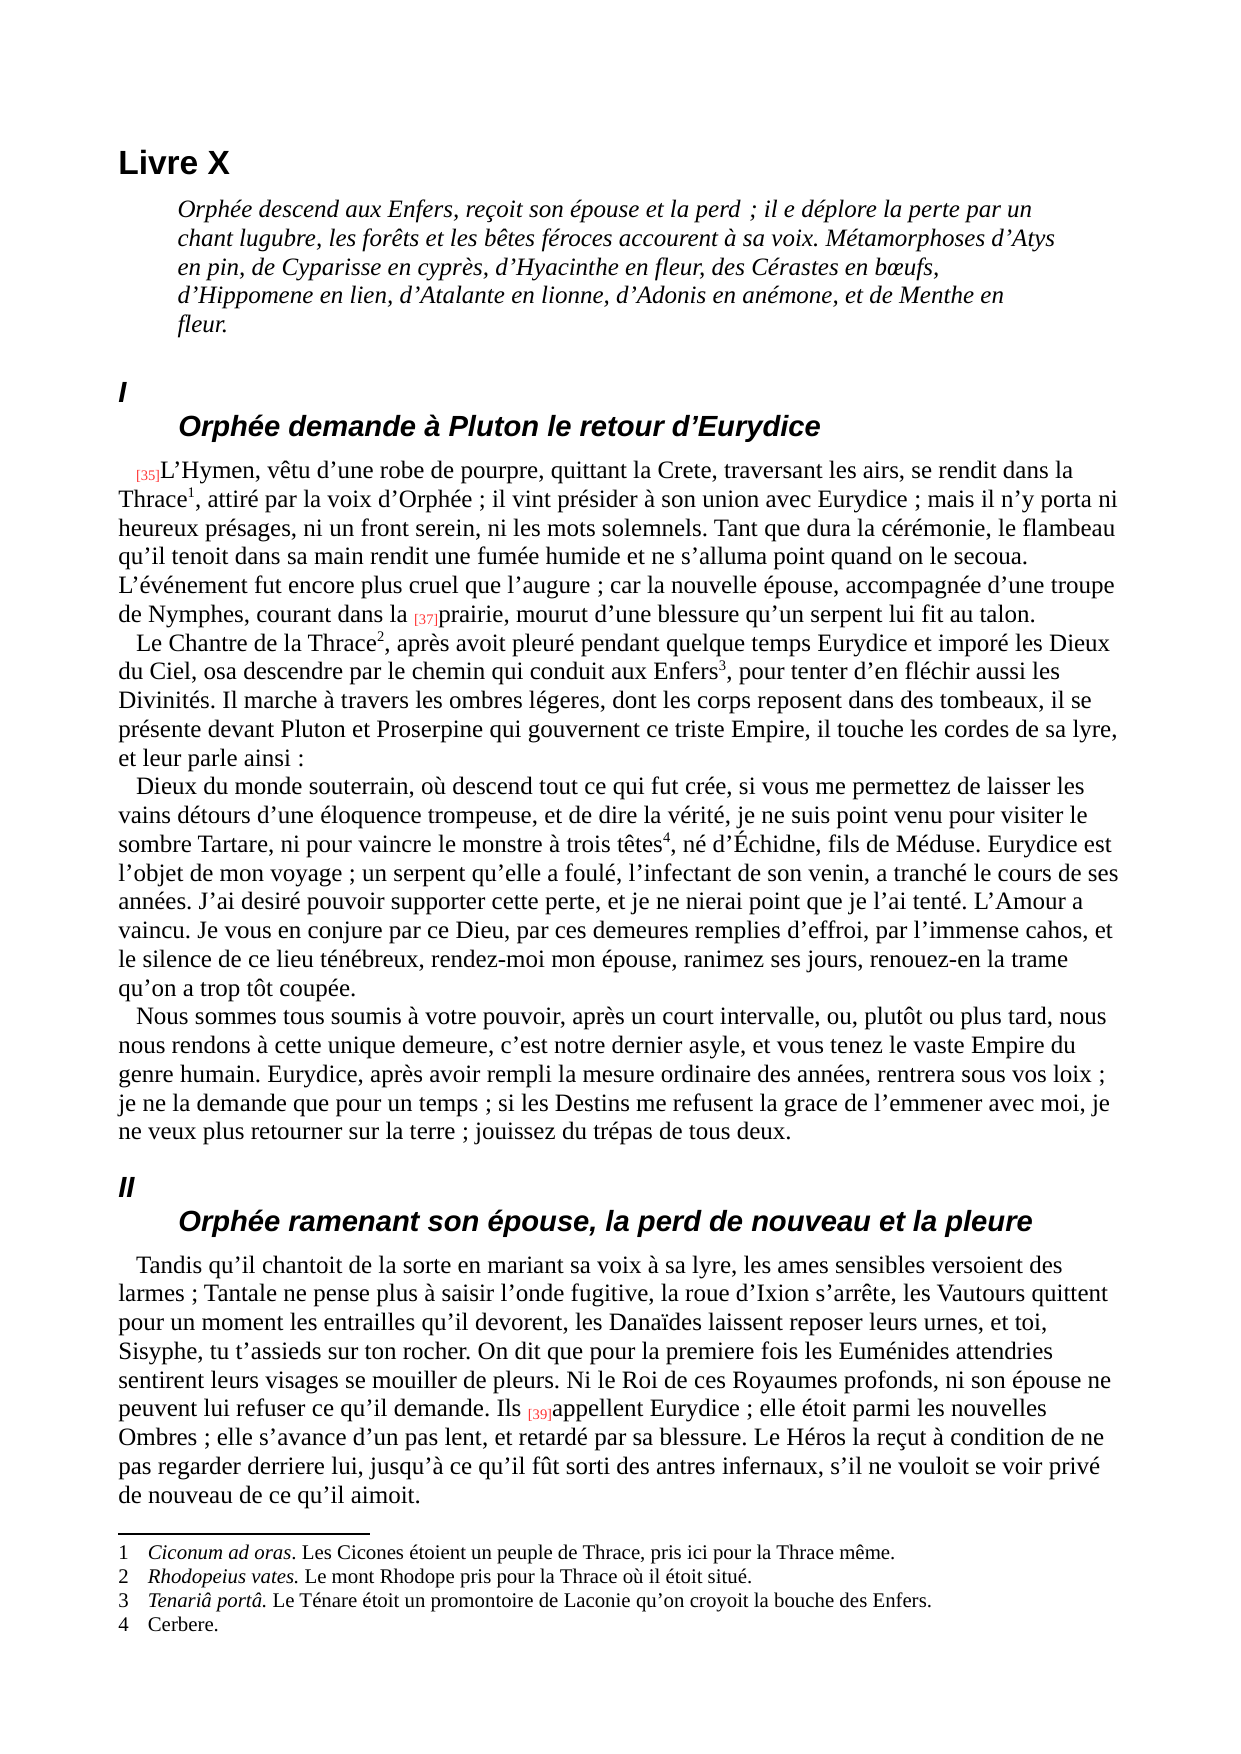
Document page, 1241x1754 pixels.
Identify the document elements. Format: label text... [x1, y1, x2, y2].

text Le Chantre de la Thrace, après avoit pleuré pendant quelque temps Eurydice et imporé les Dieux du Ciel, osa descendre par le chemin qui conduit aux Enfers, pour tenter d’en fléchir aussi les Divinités. Il marche à travers les ombres légeres, dont les corps reposent dans des tombeaux, il se présente devant Pluton et Proserpine qui gouvernent ce triste Empire, il touche les cordes de sa lyre, et leur parle ainsi : [118, 628, 1122, 771]
text Tenariâ portâ. Le Ténare étoit un promontoire de Laconie qu’on croyoit la bouche des Enfers. [118, 1588, 1122, 1612]
text Rhodopeius vates. Le mont Rhodope pris pour la Thrace où il étoit situé. [118, 1564, 1122, 1588]
text Cerbere. [118, 1612, 1122, 1636]
text [35]L’Hymen, vêtu d’une robe de pourpre, quittant la Crete, traversant les airs, se rendit dans la Thrace, attiré par la voix d’Orphée ; il vint présider à son union avec Eurydice ; mais il n’y porta ni heureux présages, ni un front serein, ni les mots solemnels. Tant que dura la cérémonie, le flambeau qu’il tenoit dans sa main rendit une fumée humide et ne s’alluma point quand on le secoua. L’événement fut encore plus cruel que l’augure ; car la nouvelle épouse, accompagnée d’une troupe de Nymphes, courant dans la [37]prairie, mourut d’une blessure qu’un serpent lui fit au talon. [118, 455, 1122, 628]
subtitle Livre X [118, 143, 1122, 182]
subtitle II Orphée ramenant son épouse, la perd de nouveau et la pleure [118, 1170, 1122, 1237]
text Dieux du monde souterrain, où descend tout ce qui fut crée, si vous me permettez de laisser les vains détours d’une éloquence trompeuse, et de dire la vérité, je ne suis point venu pour visiter le sombre Tartare, ni pour vaincre le monstre à trois têtes, né d’Échidne, fils de Méduse. Eurydice est l’objet de mon voyage ; un serpent qu’elle a foulé, l’infectant de son venin, a tranché le cours de ses années. J’ai desiré pouvoir supporter cette perte, et je ne nierai point que je l’ai tenté. L’Amour a vaincu. Je vous en conjure par ce Dieu, par ces demeures remplies d’effroi, par l’immense cahos, et le silence de ce lieu ténébreux, rendez-moi mon épouse, ranimez ses jours, renouez-en la trame qu’on a trop tôt coupée. [118, 771, 1122, 1001]
text Ciconum ad oras. Les Cicones étoient un peuple de Thrace, pris ici pour la Thrace même. [118, 1539, 1122, 1564]
text Orphée descend aux Enfers, reçoit son épouse et la perd ; il e déplore la perte par un chant lugubre, les forêts et les bêtes féroces accourent à sa voix. Métamorphoses d’Atys en pin, de Cyparisse en cyprès, d’Hyacinthe en fleur, des Cérastes en bœufs, d’Hippomene en lien, d’Atalante en lionne, d’Adonis en anémone, et de Menthe en fleur. [177, 194, 1063, 338]
text Tandis qu’il chantoit de la sorte en mariant sa voix à sa lyre, les ames sensibles versoient des larmes ; Tantale ne pense plus à saisir l’onde fugitive, la roue d’Ixion s’arrête, les Vautours quittent pour un moment les entrailles qu’il devorent, les Danaïdes laissent reposer leurs urnes, et toi, Sisyphe, tu t’assieds sur ton rocher. On dit que pour la premiere fois les Euménides attendries sentirent leurs visages se mouiller de pleurs. Ni le Roi de ces Royaumes profonds, ni son épouse ne peuvent lui refuser ce qu’il demande. Ils [39]appellent Eurydice ; elle étoit parmi les nouvelles Ombres ; elle s’avance d’un pas lent, et retardé par sa blessure. Le Héros la reçut à condition de ne pas regarder derriere lui, jusqu’à ce qu’il fût sorti des antres infernaux, s’il ne vouloit se voir privé de nouveau de ce qu’il aimoit. [118, 1250, 1122, 1508]
subtitle I Orphée demande à Pluton le retour d’Eurydice [118, 376, 1122, 443]
text Nous sommes tous soumis à votre pouvoir, après un court intervalle, ou, plutôt ou plus tard, nous nous rendons à cette unique demeure, c’est notre dernier asyle, et vous tenez le vaste Empire du genre humain. Eurydice, après avoir rempli la mesure ordinaire des années, rentrera sous vos loix ; je ne la demande que pour un temps ; si les Destins me refusent la grace de l’emmener avec moi, je ne veux plus retourner sur la terre ; jouissez du trépas de tous deux. [118, 1001, 1122, 1145]
